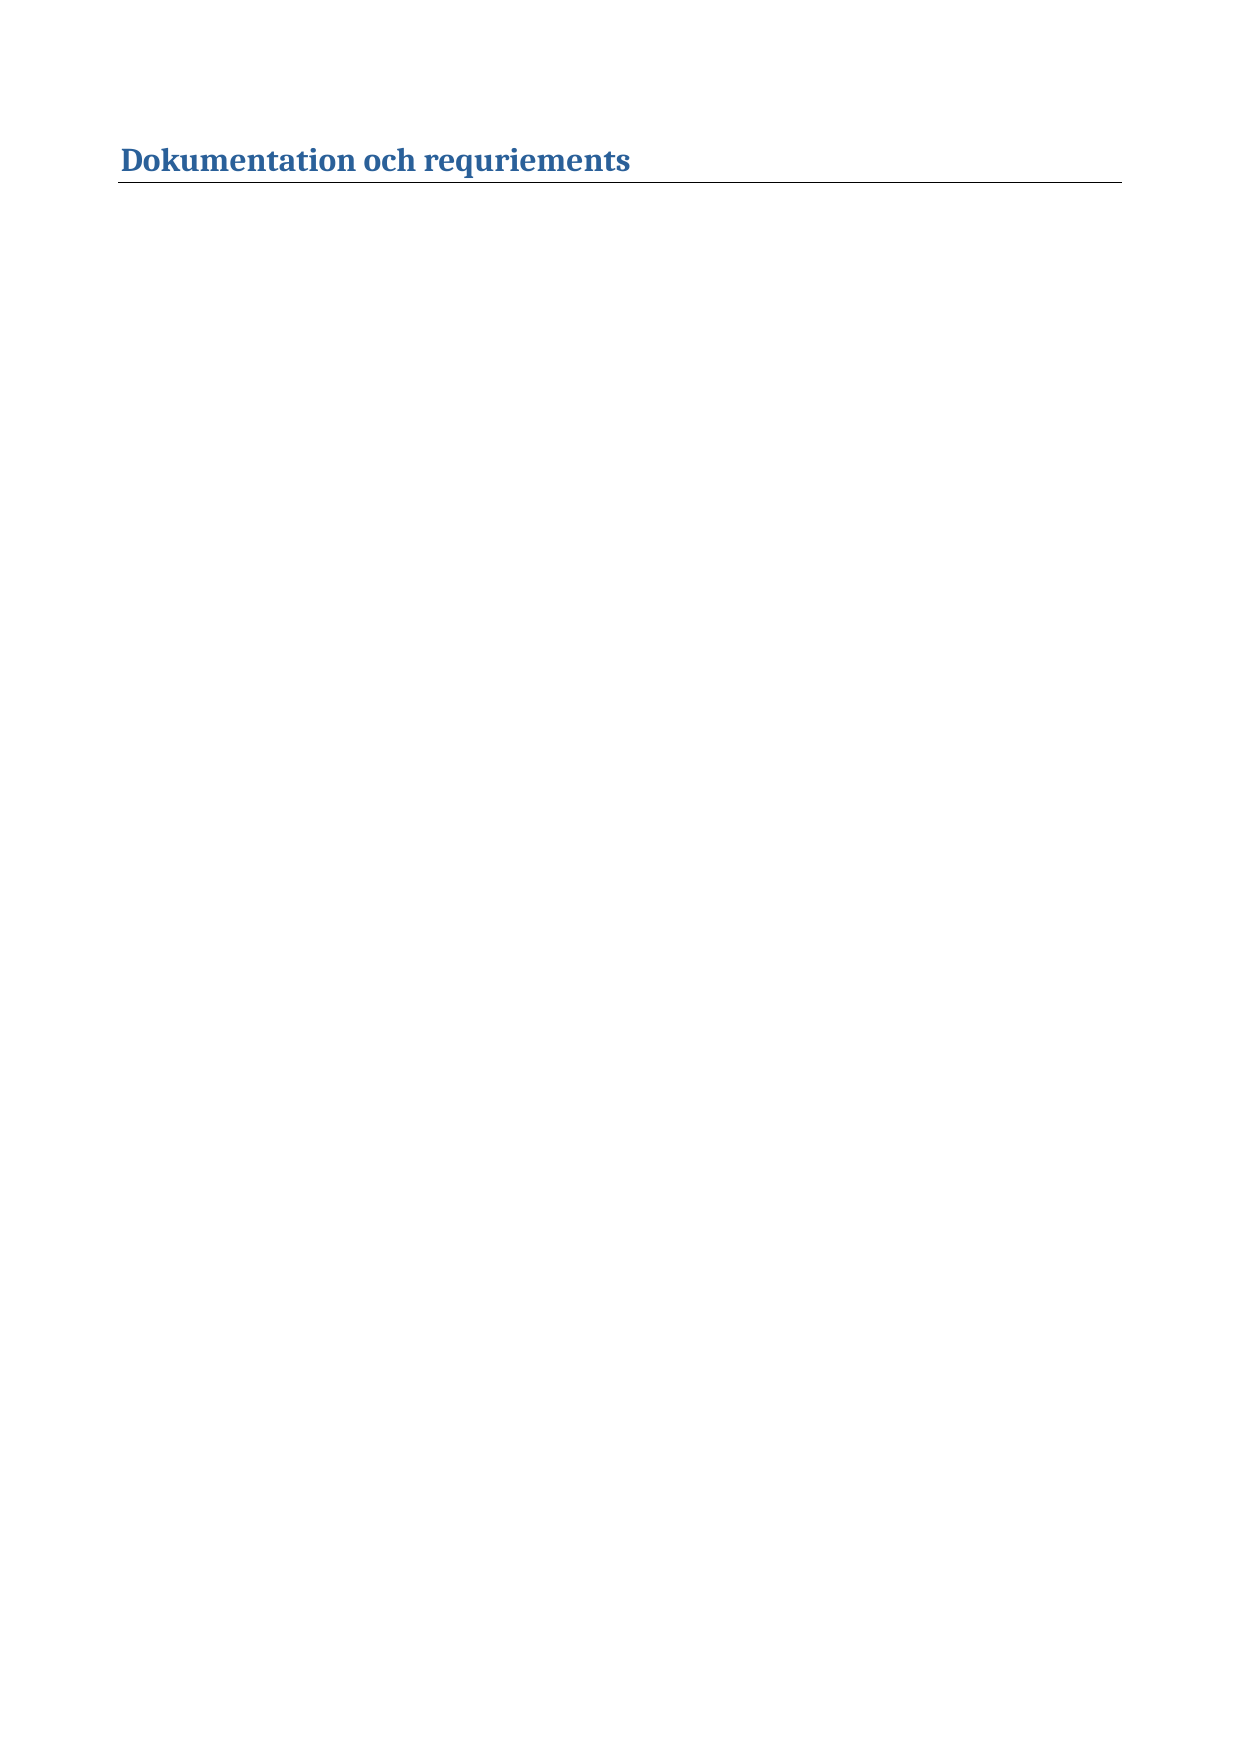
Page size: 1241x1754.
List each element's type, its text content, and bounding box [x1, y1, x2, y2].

subtitle Dokumentation och requriements [118, 139, 1122, 182]
